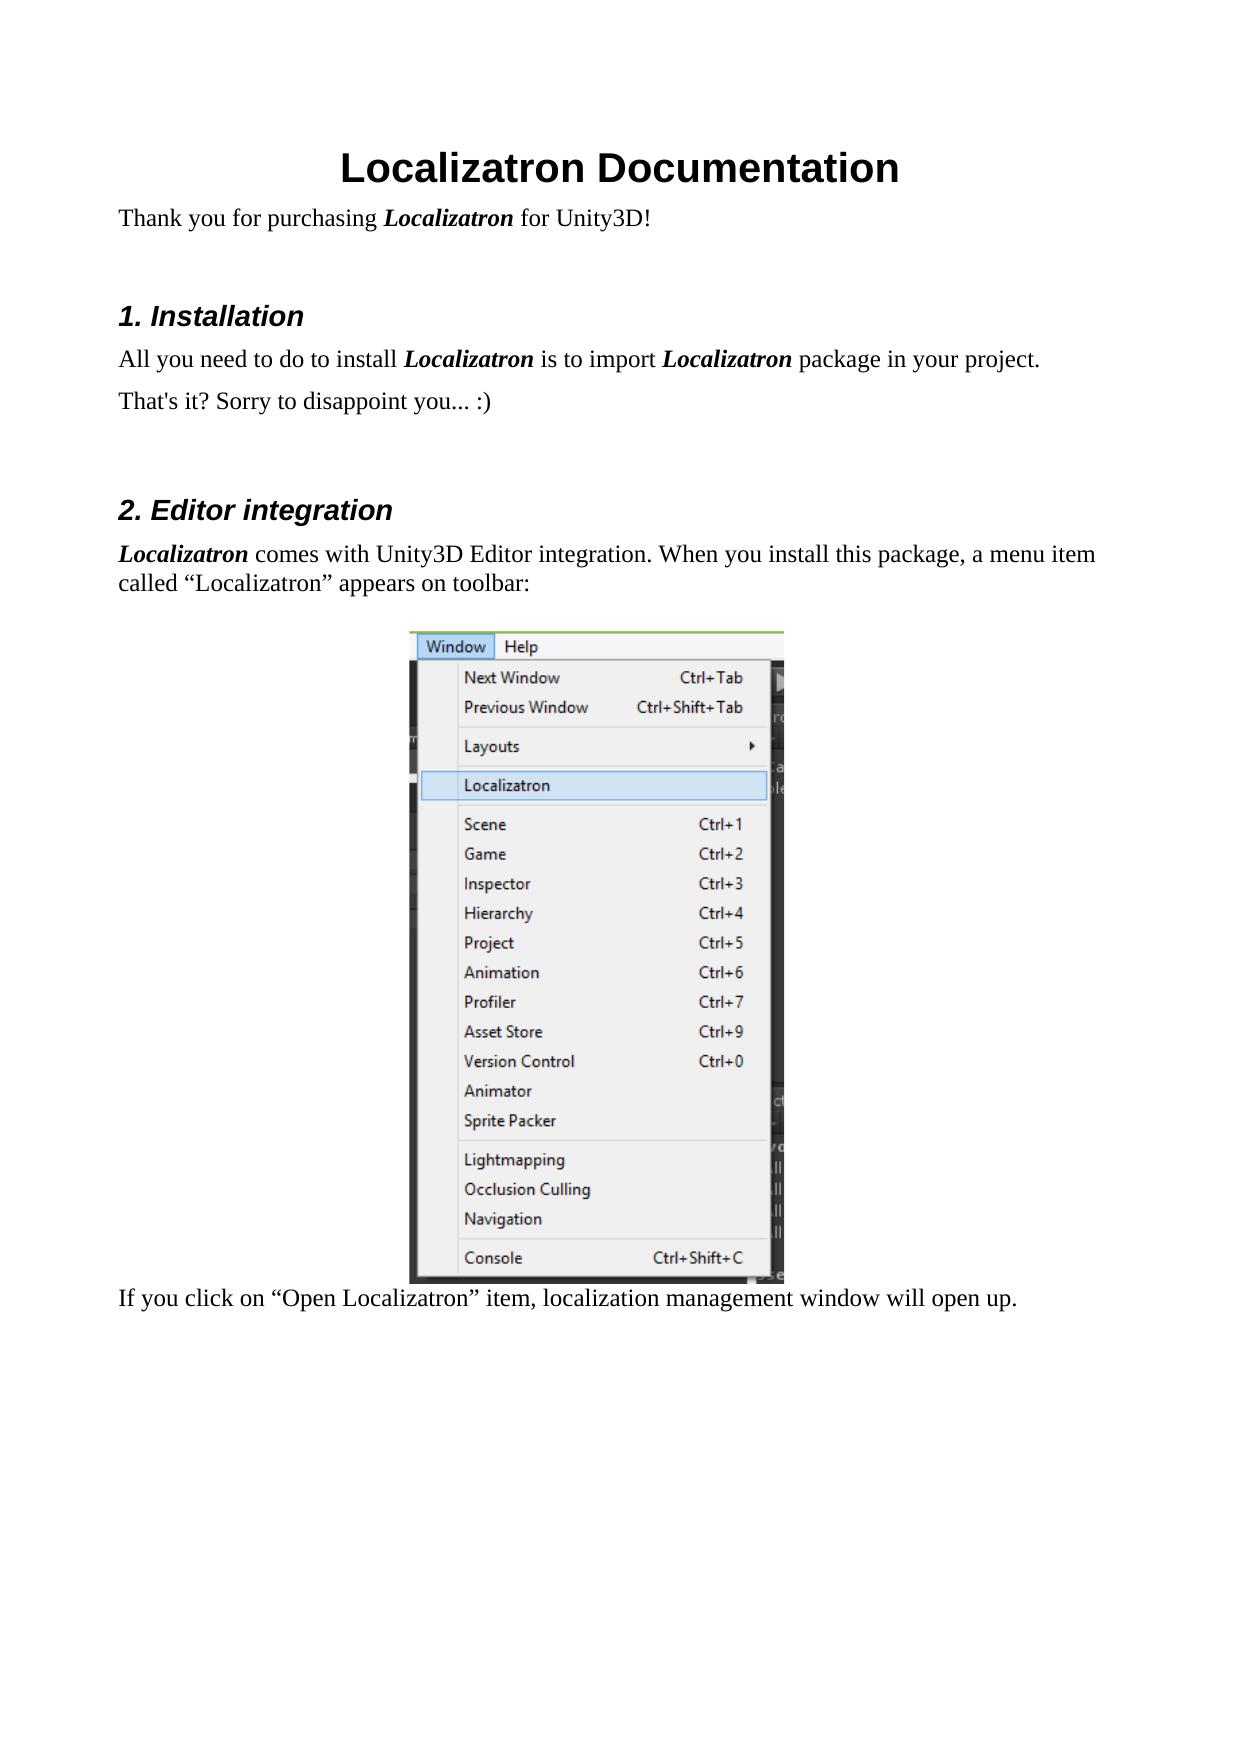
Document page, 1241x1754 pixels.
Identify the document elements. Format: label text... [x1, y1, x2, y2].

text All you need to do to install Localizatron is to import Localizatron package in your project. [118, 344, 1122, 373]
subtitle 1. Installation [118, 298, 1122, 332]
picture [409, 631, 785, 1284]
text Thank you for purchasing Localizatron for Unity3D! [118, 203, 1122, 232]
text Localizatron comes with Unity3D Editor integration. When you install this package, a menu item called “Localizatron” appears on toolbar: [118, 539, 1122, 597]
subtitle 2. Editor integration [118, 493, 1122, 527]
text That's it? Sorry to disappoint you... :) [118, 386, 1122, 414]
text If you click on “Open Localizatron” item, localization management window will open up. [118, 1073, 1122, 1312]
subtitle Localizatron Documentation [118, 143, 1122, 191]
